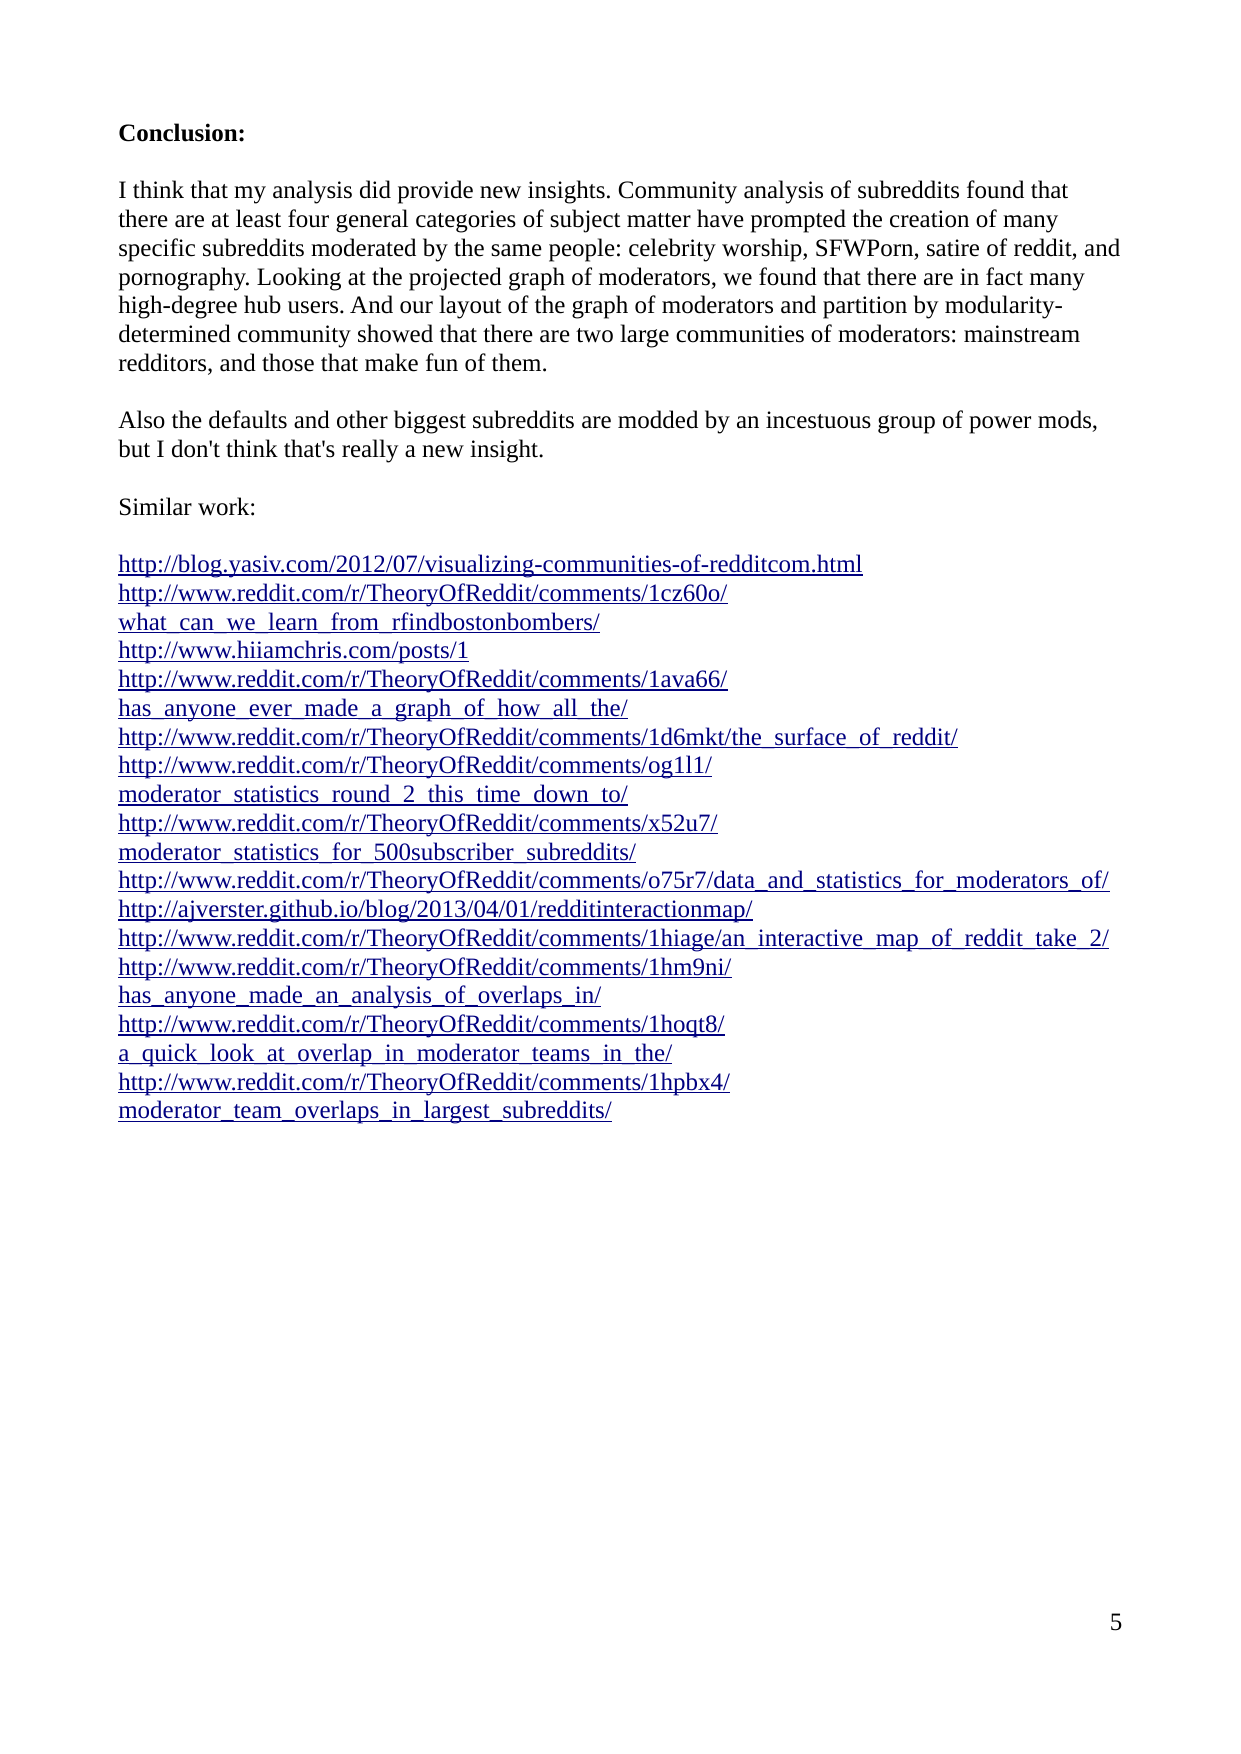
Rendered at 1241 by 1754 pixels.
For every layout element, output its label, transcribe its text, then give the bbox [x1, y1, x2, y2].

text http://www.reddit.com/r/TheoryOfReddit/comments/1ava66/has_anyone_ever_made_a_graph_of_how_all_the/ [118, 664, 1122, 722]
text I think that my analysis did provide new insights. Community analysis of subreddits found that there are at least four general categories of subject matter have prompted the creation of many specific subreddits moderated by the same people: celebrity worship, SFWPorn, satire of reddit, and pornography. Looking at the projected graph of moderators, we found that there are in fact many high-degree hub users. And our layout of the graph of moderators and partition by modularity-determined community showed that there are two large communities of moderators: mainstream redditors, and those that make fun of them. [118, 147, 1122, 377]
text http://www.reddit.com/r/TheoryOfReddit/comments/1d6mkt/the_surface_of_reddit/ [118, 722, 1122, 751]
text http://www.reddit.com/r/TheoryOfReddit/comments/1hiage/an_interactive_map_of_reddit_take_2/ [118, 923, 1122, 952]
text http://www.reddit.com/r/TheoryOfReddit/comments/1hm9ni/has_anyone_made_an_analysis_of_overlaps_in/ [118, 952, 1122, 1009]
text http://www.reddit.com/r/TheoryOfReddit/comments/1hpbx4/moderator_team_overlaps_in_largest_subreddits/ [118, 1067, 1122, 1124]
text Similar work: [118, 492, 1122, 521]
text http://www.reddit.com/r/TheoryOfReddit/comments/og1l1/moderator_statistics_round_2_this_time_down_to/ [118, 751, 1122, 808]
text http://www.reddit.com/r/TheoryOfReddit/comments/x52u7/moderator_statistics_for_500subscriber_subreddits/ [118, 808, 1122, 866]
text Also the defaults and other biggest subreddits are modded by an incestuous group of power mods, but I don't think that's really a new insight. [118, 406, 1122, 463]
text http://www.reddit.com/r/TheoryOfReddit/comments/1cz60o/what_can_we_learn_from_rfindbostonbombers/ [118, 578, 1122, 636]
text http://www.reddit.com/r/TheoryOfReddit/comments/1hoqt8/a_quick_look_at_overlap_in_moderator_teams_in_the/ [118, 1009, 1122, 1067]
text Conclusion: [118, 118, 1122, 147]
text http://ajverster.github.io/blog/2013/04/01/redditinteractionmap/ [118, 894, 1122, 923]
text http://blog.yasiv.com/2012/07/visualizing-communities-of-redditcom.html [118, 549, 1122, 578]
text http://www.hiiamchris.com/posts/1 [118, 636, 1122, 664]
text http://www.reddit.com/r/TheoryOfReddit/comments/o75r7/data_and_statistics_for_moderators_of/ [118, 866, 1122, 894]
